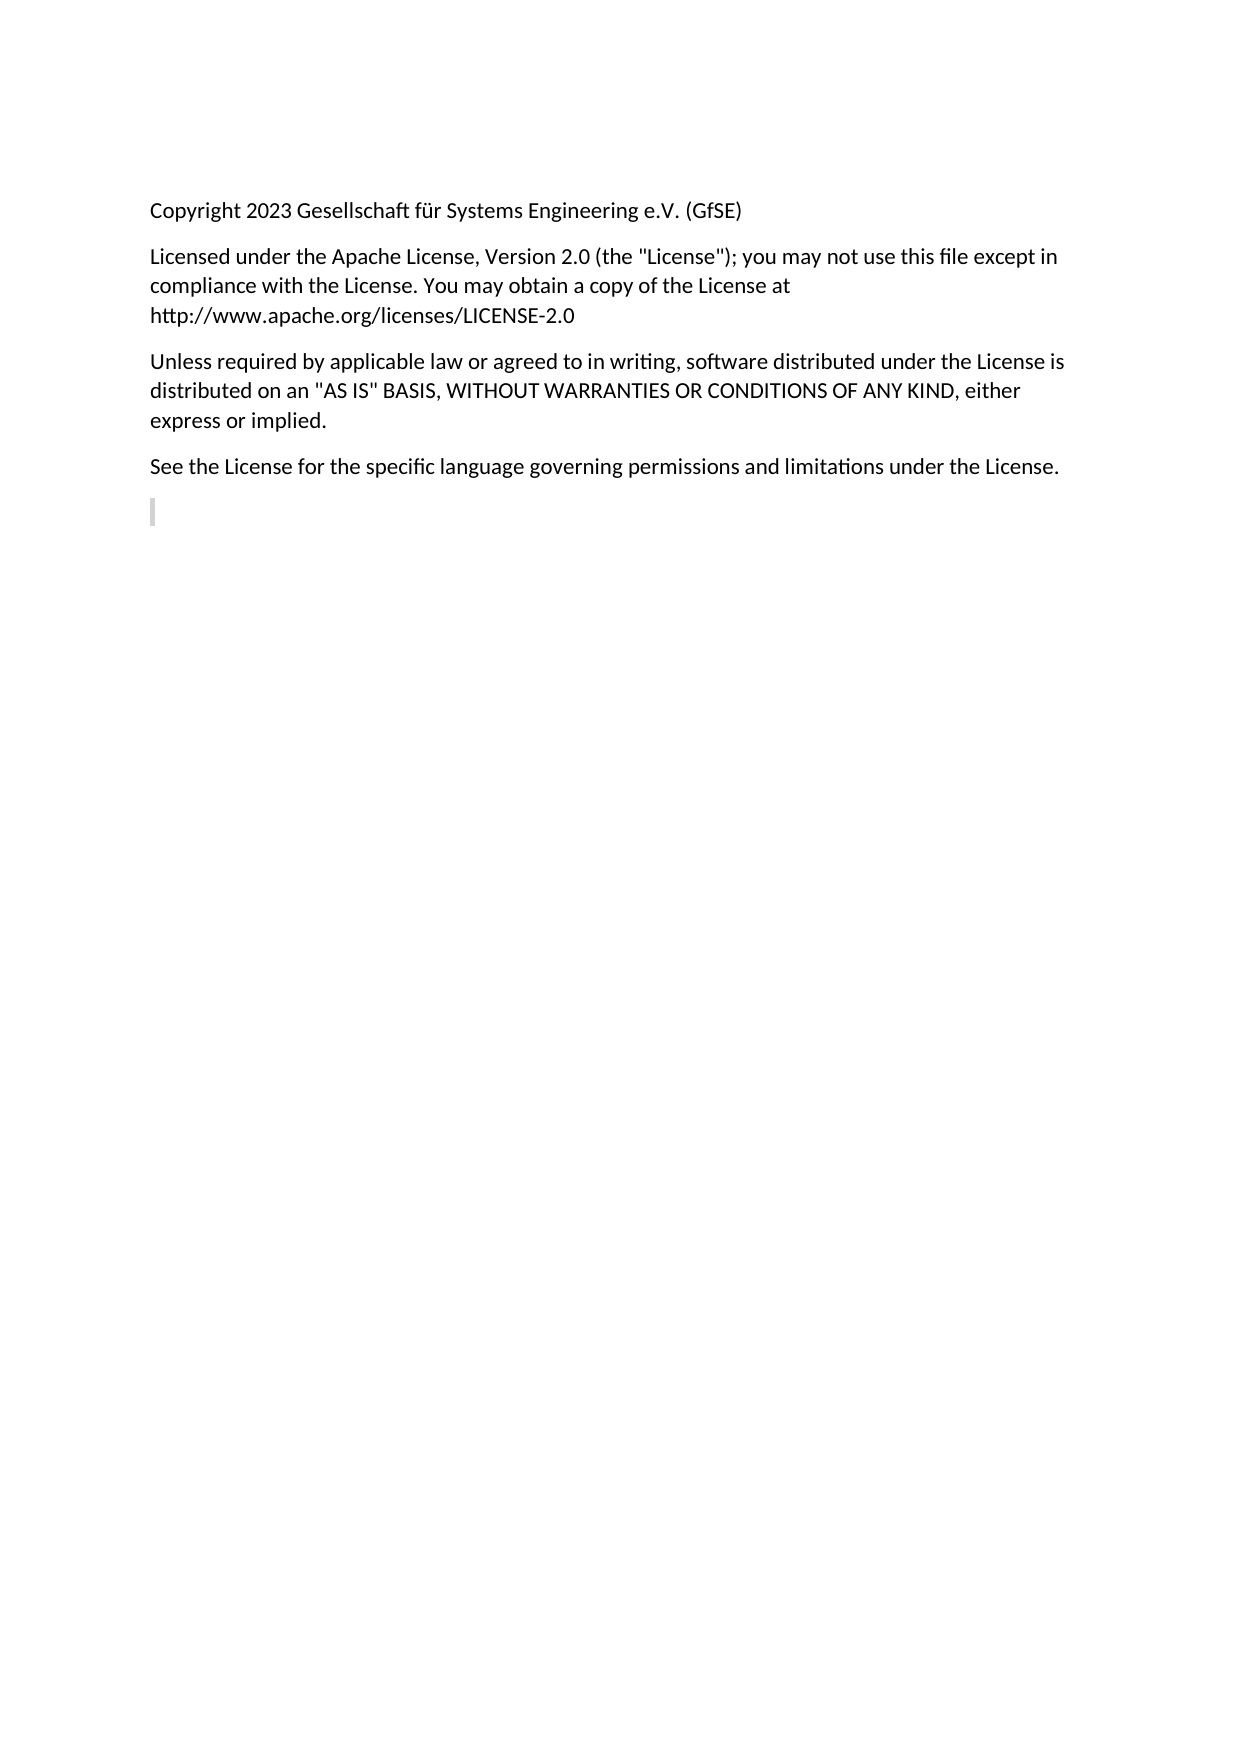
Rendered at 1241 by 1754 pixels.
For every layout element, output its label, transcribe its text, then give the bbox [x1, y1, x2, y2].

text Unless required by applicable law or agreed to in writing, software distributed under the License is distributed on an "AS IS" BASIS, WITHOUT WARRANTIES OR CONDITIONS OF ANY KIND, either express or implied. [150, 347, 1090, 434]
text Copyright 2023 Gesellschaft für Systems Engineering e.V. (GfSE) [150, 196, 1090, 224]
text See the License for the specific language governing permissions and limitations under the License. [150, 452, 1090, 480]
text Licensed under the Apache License, Version 2.0 (the "License"); you may not use this file except in compliance with the License. You may obtain a copy of the License at http://www.apache.org/licenses/LICENSE-2.0 [150, 242, 1090, 329]
